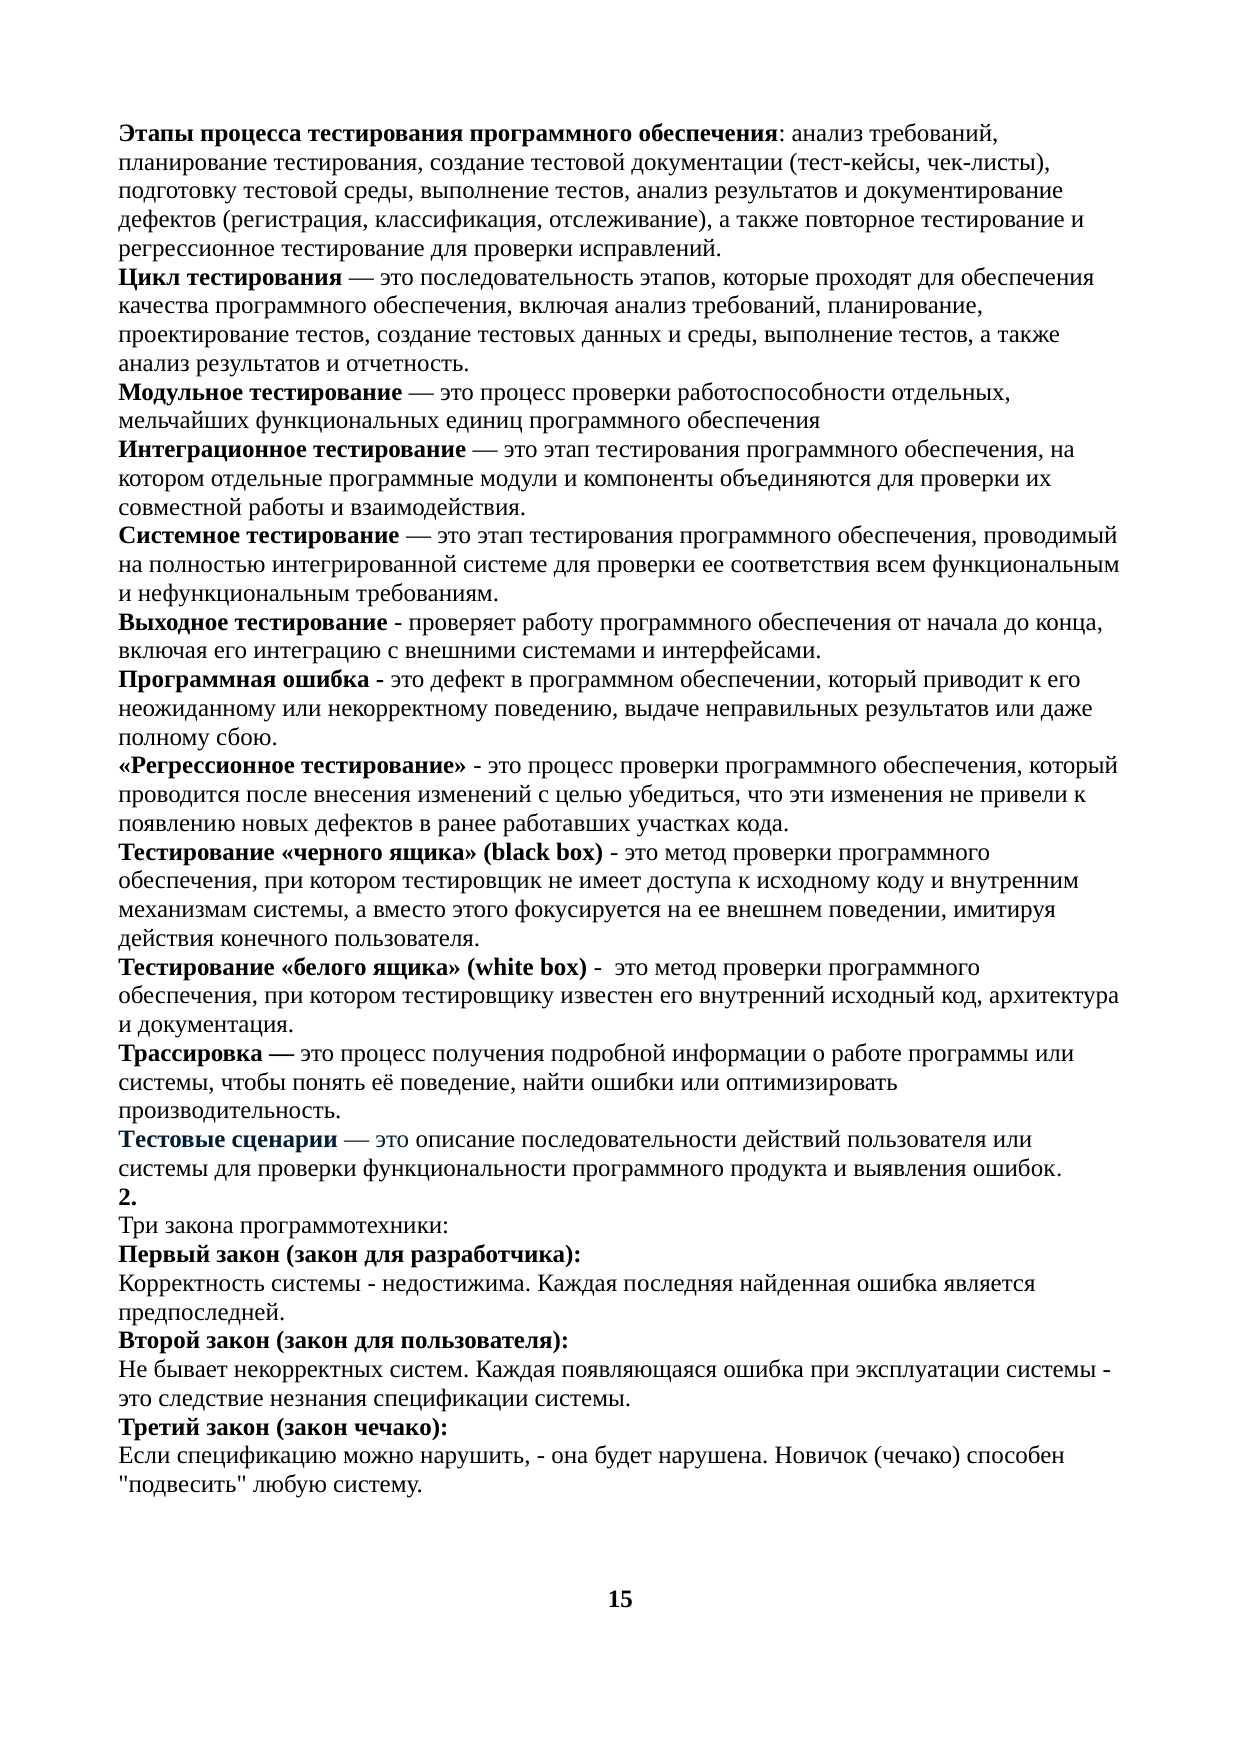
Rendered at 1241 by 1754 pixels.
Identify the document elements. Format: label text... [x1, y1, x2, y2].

text Первый закон (закон для разработчика): [118, 1239, 1122, 1268]
text Выходное тестирование - проверяет работу программного обеспечения от начала до конца, включая его интеграцию с внешними системами и интерфейсами. [118, 607, 1122, 664]
text Интеграционное тестирование — это этап тестирования программного обеспечения, на котором отдельные программные модули и компоненты объединяются для проверки их совместной работы и взаимодействия. [118, 434, 1122, 521]
text Системное тестирование — это этап тестирования программного обеспечения, проводимый на полностью интегрированной системе для проверки ее соответствия всем функциональным и нефункциональным требованиям. [118, 521, 1122, 607]
text Цикл тестирования — это последовательность этапов, которые проходят для обеспечения качества программного обеспечения, включая анализ требований, планирование, проектирование тестов, создание тестовых данных и среды, выполнение тестов, а также анализ результатов и отчетность. [118, 262, 1122, 377]
text Корректность системы - недостижима. Каждая последняя найденная ошибка является предпоследней. [118, 1268, 1122, 1326]
text Программная ошибка - это дефект в программном обеспечении, который приводит к его неожиданному или некорректному поведению, выдаче неправильных результатов или даже полному сбою. [118, 664, 1122, 751]
text Трассировка — это процесс получения подробной информации о работе программы или системы, чтобы понять её поведение, найти ошибки или оптимизировать производительность. [118, 1038, 1122, 1124]
text Третий закон (закон чечако): [118, 1412, 1122, 1441]
text Тестовые сценарии — это описание последовательности действий пользователя или системы для проверки функциональности программного продукта и выявления ошибок. [118, 1124, 1122, 1182]
text Если спецификацию можно нарушить, - она будет нарушена. Новичок (чечако) способен "подвесить" любую систему. [118, 1441, 1122, 1498]
text Три закона программотехники: [118, 1211, 1122, 1239]
text Этапы процесса тестирования программного обеспечения: анализ требований, планирование тестирования, создание тестовой документации (тест-кейсы, чек-листы), подготовку тестовой среды, выполнение тестов, анализ результатов и документирование дефектов (регистрация, классификация, отслеживание), а также повторное тестирование и регрессионное тестирование для проверки исправлений. [118, 118, 1122, 262]
text Тестирование «белого ящика» (white box) - это метод проверки программного обеспечения, при котором тестировщику известен его внутренний исходный код, архитектура и документация. [118, 952, 1122, 1038]
text Модульное тестирование — это процесс проверки работоспособности отдельных, мельчайших функциональных единиц программного обеспечения [118, 377, 1122, 434]
text Не бывает некорректных систем. Каждая появляющаяся ошибка при эксплуатации системы - это следствие незнания спецификации системы. [118, 1354, 1122, 1412]
text Второй закон (закон для пользователя): [118, 1326, 1122, 1354]
text 2. [118, 1182, 1122, 1211]
text 15 [118, 1584, 1122, 1613]
text Тестирование «черного ящика» (black box) - это метод проверки программного обеспечения, при котором тестировщик не имеет доступа к исходному коду и внутренним механизмам системы, а вместо этого фокусируется на ее внешнем поведении, имитируя действия конечного пользователя. [118, 837, 1122, 952]
text «Регрессионное тестирование» - это процесс проверки программного обеспечения, который проводится после внесения изменений с целью убедиться, что эти изменения не привели к появлению новых дефектов в ранее работавших участках кода. [118, 751, 1122, 837]
